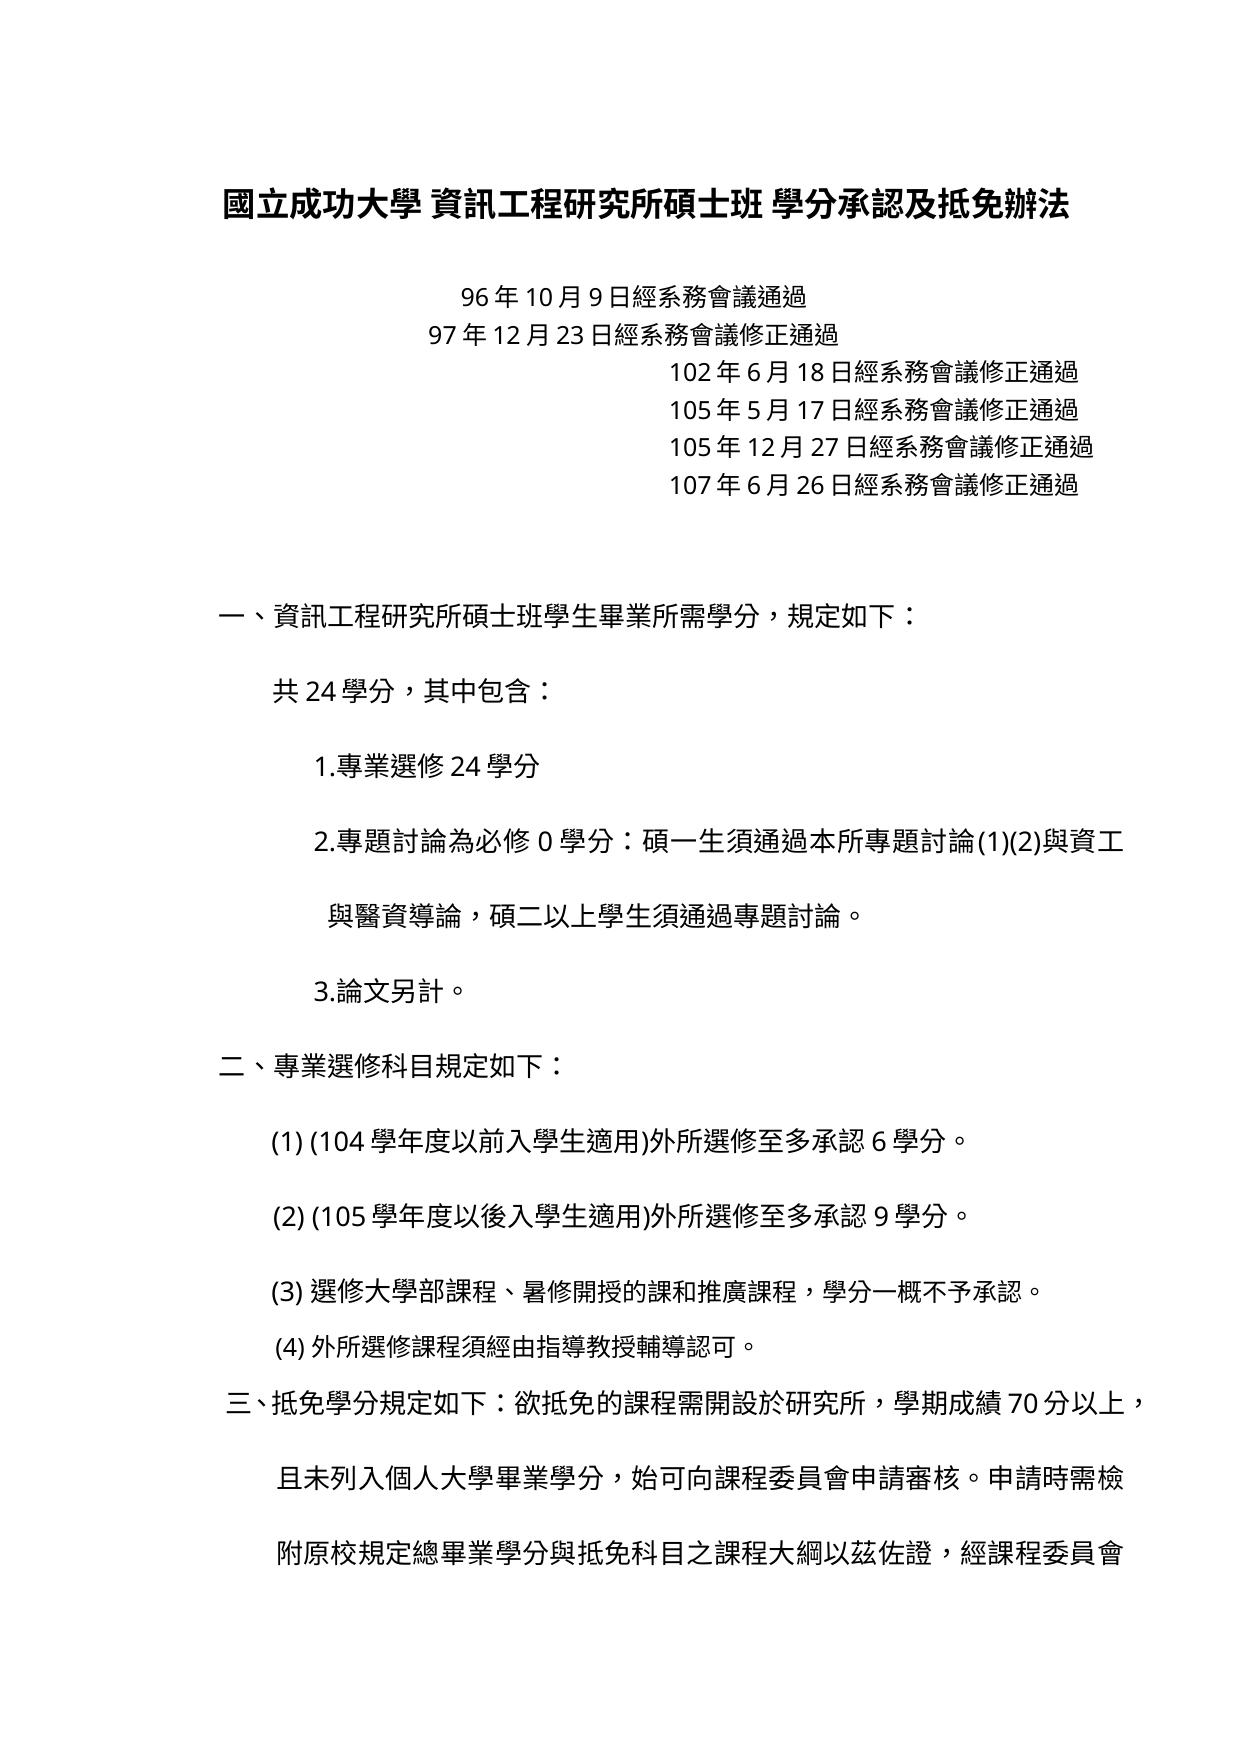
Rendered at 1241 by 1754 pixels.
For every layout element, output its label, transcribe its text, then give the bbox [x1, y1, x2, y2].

text 一、資訊工程研究所碩士班學生畢業所需學分，規定如下： [219, 577, 1125, 652]
text 共24學分，其中包含： [273, 652, 1125, 727]
text 三、抵免學分規定如下：欲抵免的課程需開設於研究所，學期成績70分以上，且未列入個人大學畢業學分，始可向課程委員會申請審核。申請時需檢附原校規定總畢業學分與抵免科目之課程大綱以茲佐證，經課程委員會審核通過後給予抵免，最多可抵免6學分。 [225, 1364, 1125, 1589]
text 105年5月17日經系務會議修正通過 [169, 389, 1125, 427]
text 102年6月18日經系務會議修正通過 [169, 352, 1125, 389]
text 二、專業選修科目規定如下： [219, 1027, 1125, 1102]
text 96年10月9日經系務會議通過 [169, 277, 1125, 314]
text 97年12月23日經系務會議修正通過 [169, 314, 1125, 352]
text (4) 外所選修課程須經由指導教授輔導認可。 [219, 1327, 1125, 1364]
text 107年6月26日經系務會議修正通過 [169, 464, 1125, 502]
text (3) 選修大學部課程、暑修開授的課和推廣課程，學分一概不予承認。 [219, 1252, 1125, 1327]
text (2) (105學年度以後入學生適用)外所選修至多承認 9學分。 [219, 1177, 1125, 1252]
text 國立成功大學 資訊工程研究所碩士班 學分承認及抵免辦法 [169, 164, 1125, 239]
text 3.論文另計。 [313, 952, 1125, 1027]
text 1.專業選修24學分 [313, 727, 1125, 802]
text 105年12月27日經系務會議修正通過 [169, 427, 1125, 464]
text 2.專題討論為必修0學分：碩一生須通過本所專題討論(1)(2)與資工與醫資導論，碩二以上學生須通過專題討論。 [313, 802, 1125, 952]
text (1) (104學年度以前入學生適用)外所選修至多承認6學分。 [219, 1102, 1125, 1177]
